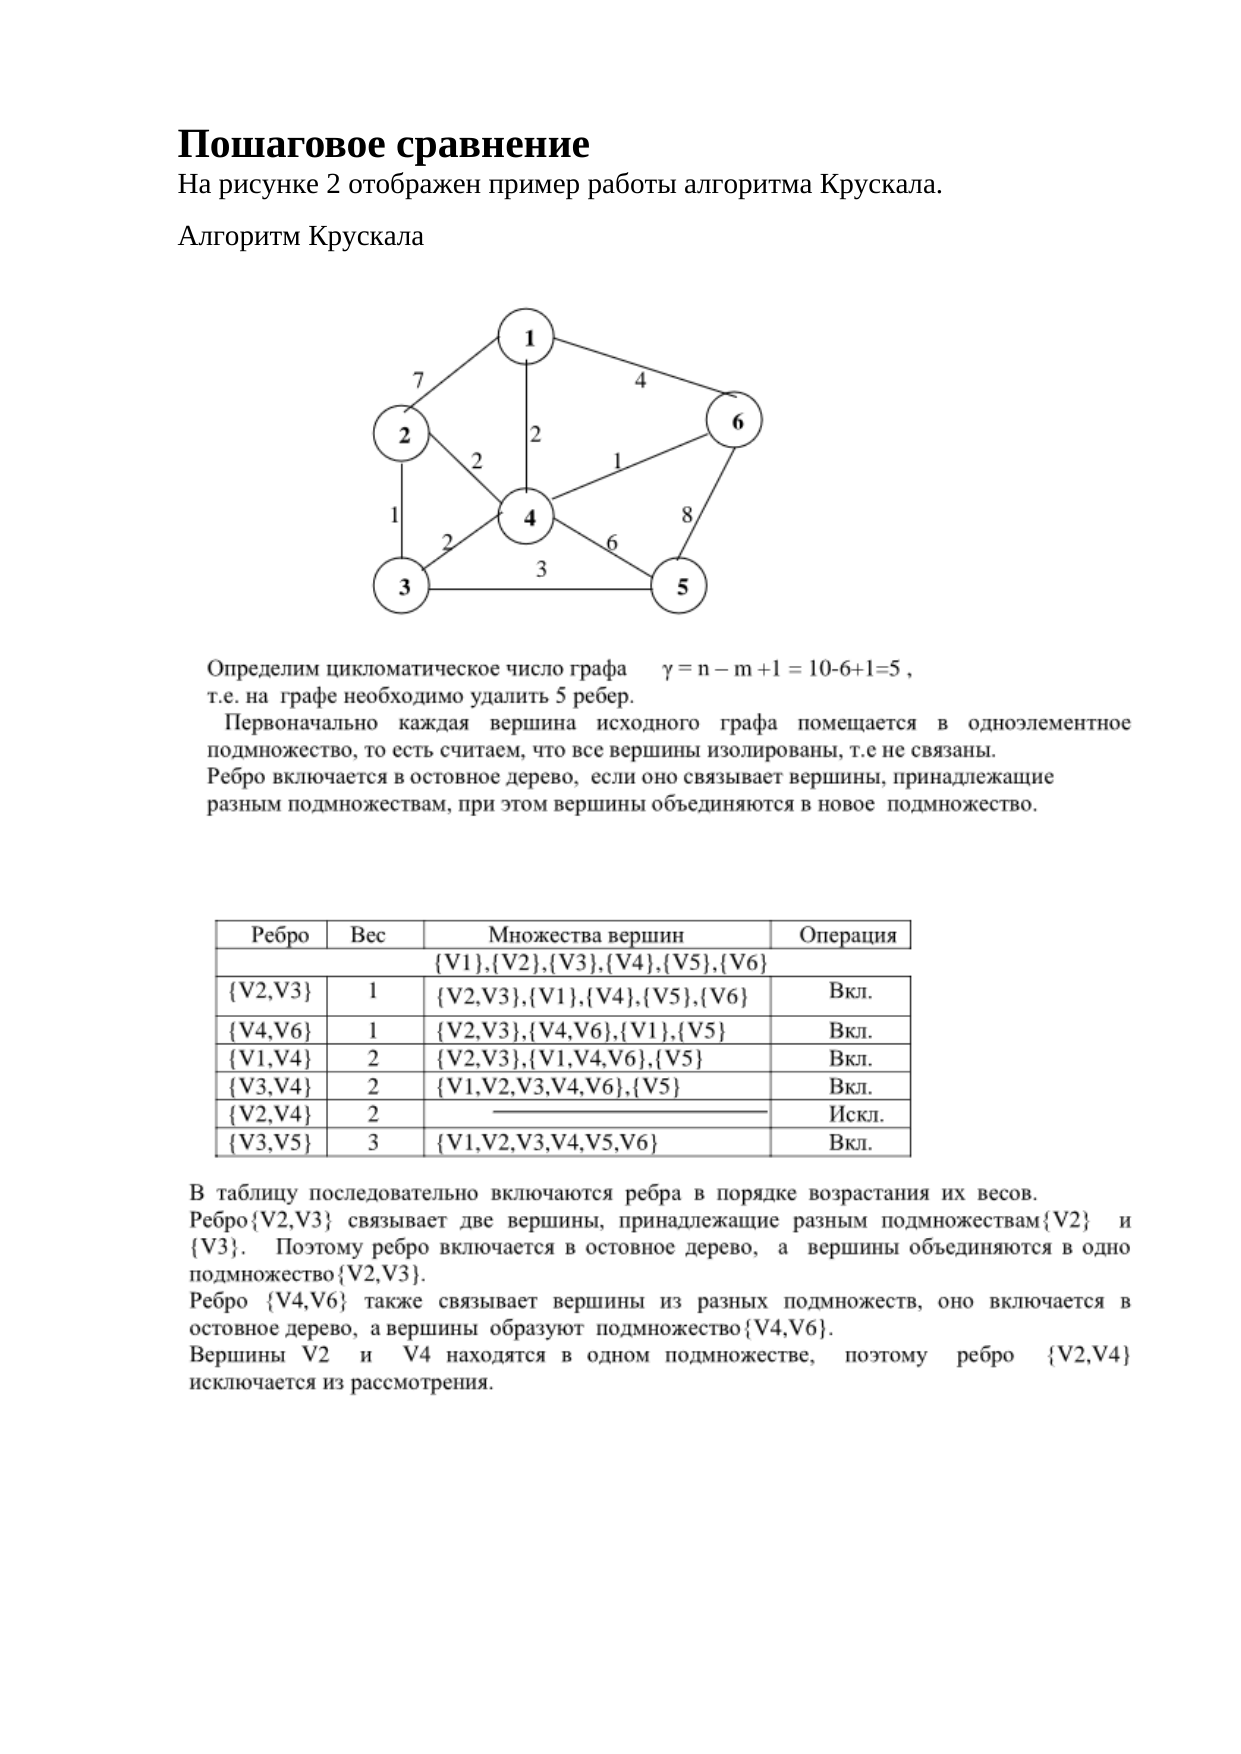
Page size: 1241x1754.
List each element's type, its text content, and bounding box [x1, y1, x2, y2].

picture [177, 269, 1152, 1413]
text Алгоритм Крускала [177, 218, 1152, 251]
subtitle Пошаговое сравнение [177, 118, 1152, 166]
text На рисунке 2 отображен пример работы алгоритма Крускала. [177, 166, 1152, 199]
